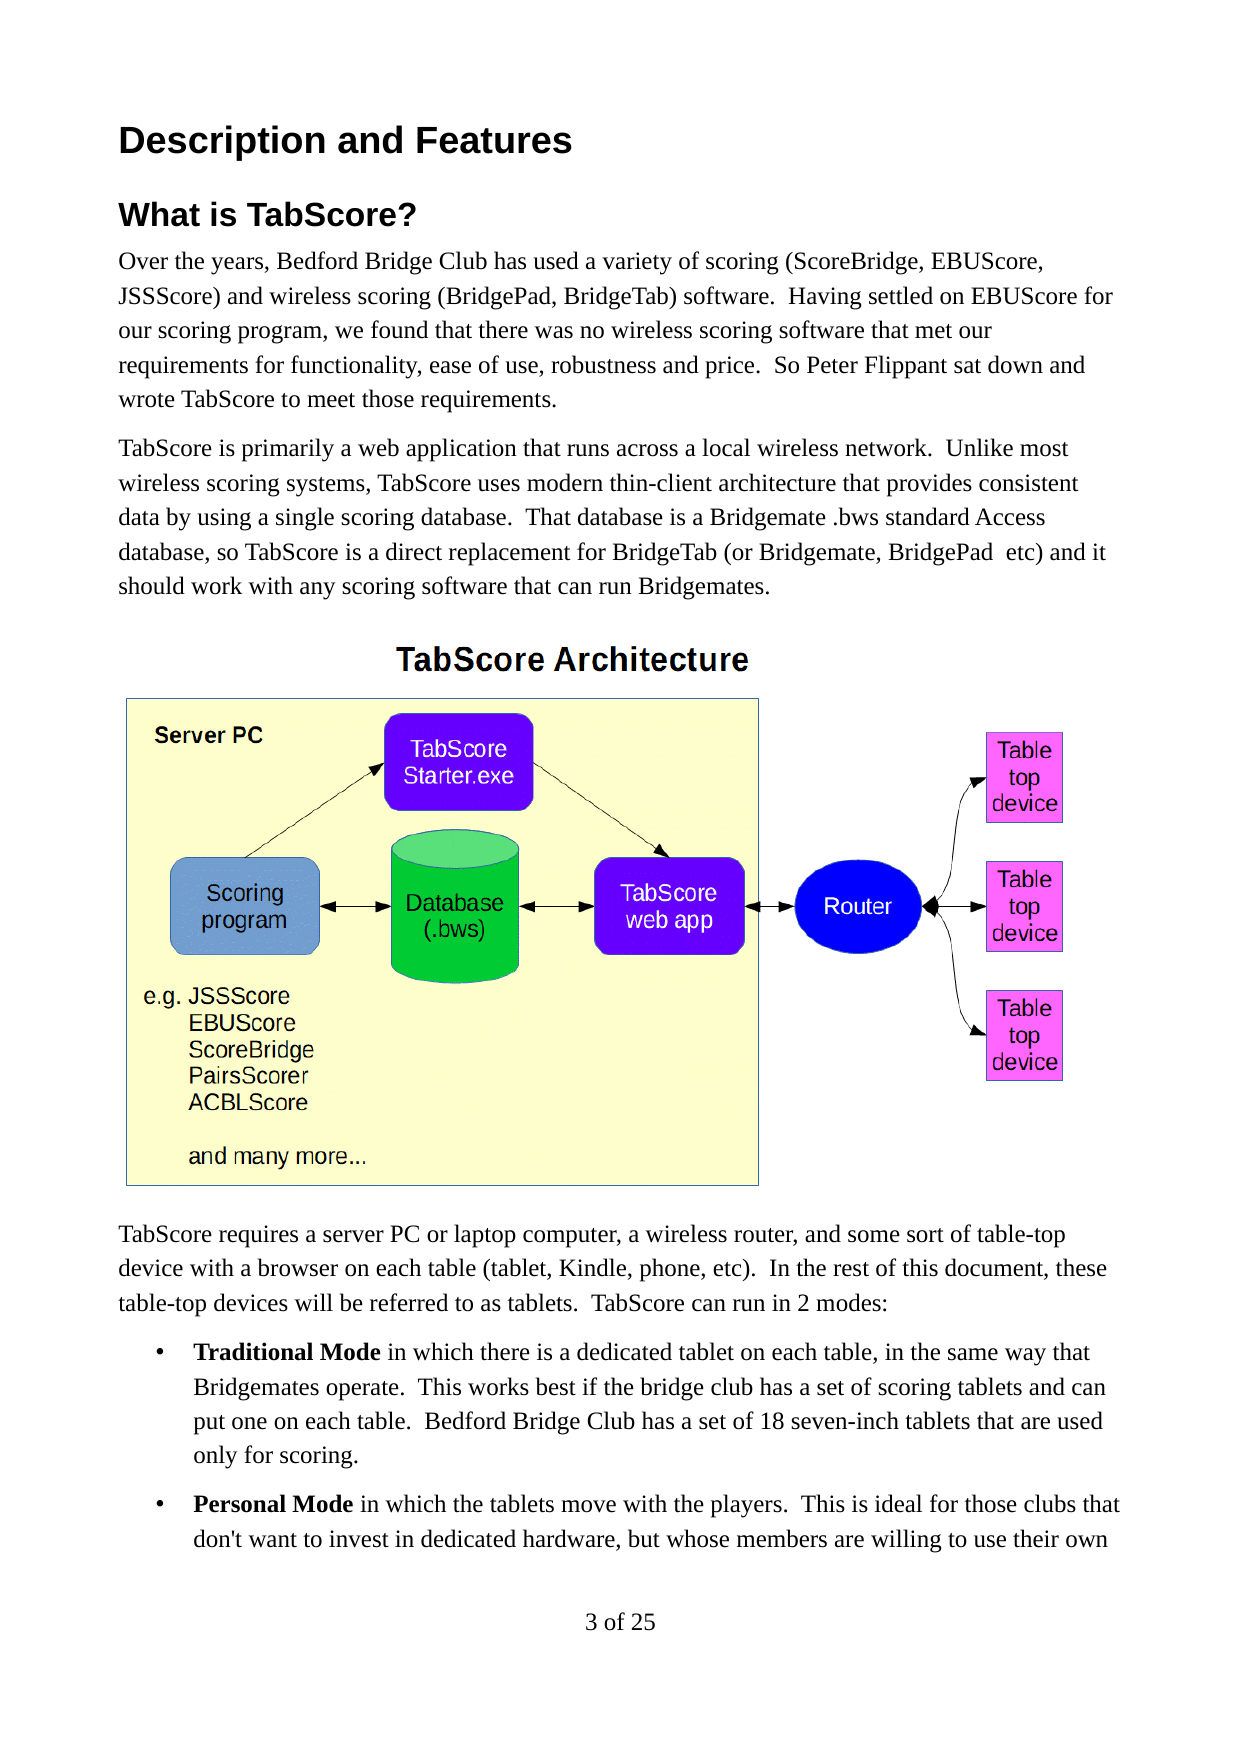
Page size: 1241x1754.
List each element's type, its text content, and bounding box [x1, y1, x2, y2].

list Personal Mode in which the tablets move with the players. This is ideal for those clubs that don't want to invest in dedicated hardware, but whose members are willing to use their own [156, 1489, 1122, 1553]
text TabScore requires a server PC or laptop computer, a wireless router, and some sort of table-top device with a browser on each table (tablet, Kindle, phone, etc). In the rest of this document, these table-top devices will be referred to as tablets. TabScore can run in 2 modes: [118, 620, 1122, 1317]
text TabScore is primarily a web application that runs across a local wireless network. Unlike most wireless scoring systems, TabScore uses modern thin-client architecture that provides consistent data by using a single scoring database. That database is a Bridgemate .bws standard Access database, so TabScore is a direct replacement for BridgeTab (or Bridgemate, BridgePad etc) and it should work with any scoring software that can run Bridgemates. [118, 433, 1122, 600]
subtitle Description and Features [118, 118, 1122, 162]
picture [116, 626, 1078, 1219]
list Traditional Mode in which there is a dedicated tablet on each table, in the same way that Bridgemates operate. This works best if the bridge club has a set of scoring tablets and can put one on each table. Bedford Bridge Club has a set of 18 seven-inch tablets that are used only for scoring. [156, 1337, 1122, 1469]
subtitle What is TabScore? [118, 195, 1122, 234]
text Over the years, Bedford Bridge Club has used a variety of scoring (ScoreBridge, EBUScore, JSSScore) and wireless scoring (BridgePad, BridgeTab) software. Having settled on EBUScore for our scoring program, we found that there was no wireless scoring software that met our requirements for functionality, ease of use, robustness and price. So Peter Flippant sat down and wrote TabScore to meet those requirements. [118, 246, 1122, 413]
